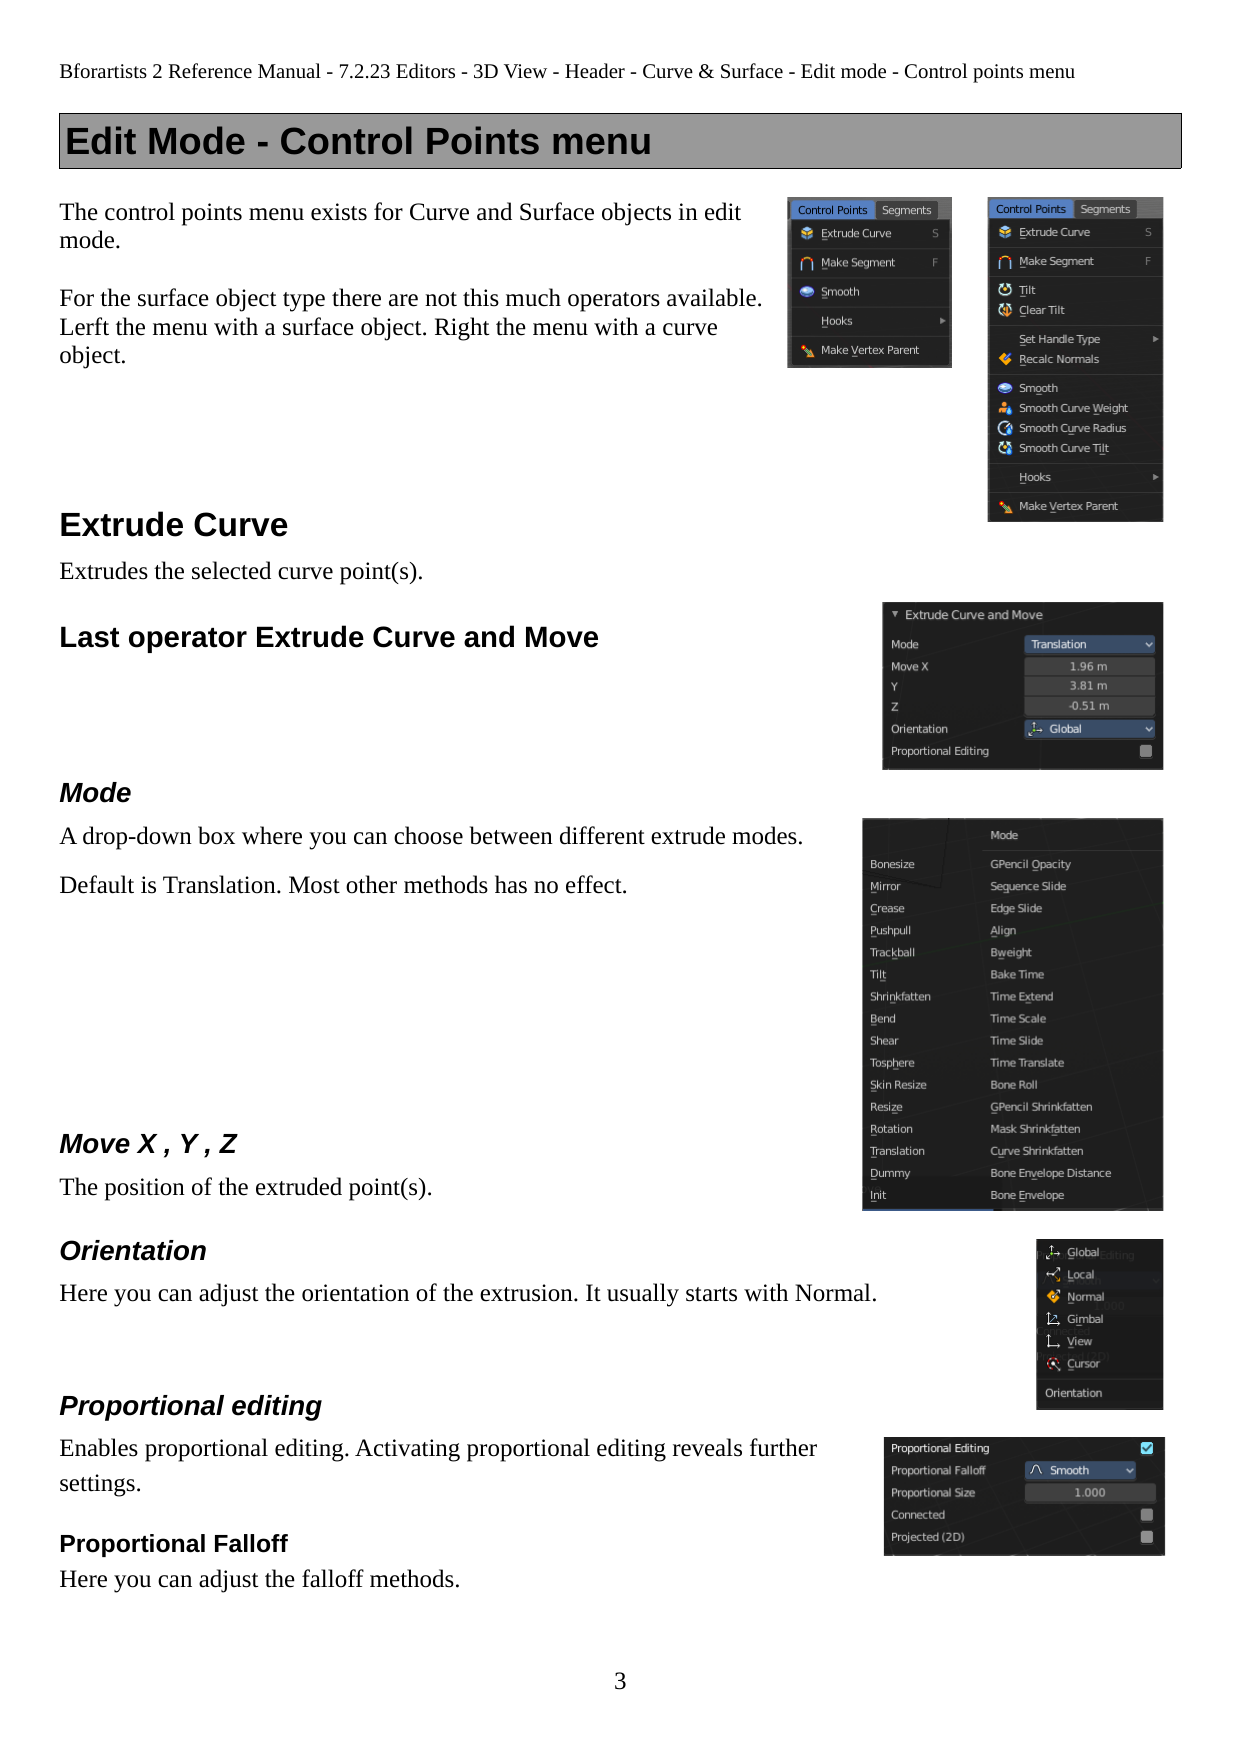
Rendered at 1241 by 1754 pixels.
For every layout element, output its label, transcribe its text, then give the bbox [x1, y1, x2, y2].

text The position of the extruded point(s). [59, 1172, 862, 1201]
subtitle Proportional Falloff [59, 1529, 1181, 1558]
picture [1036, 1239, 1164, 1410]
subtitle Orientation [59, 1234, 1181, 1266]
picture [862, 818, 1164, 1211]
subtitle Proportional editing [59, 1389, 1181, 1421]
subtitle Extrude Curve [59, 505, 1181, 544]
picture [787, 197, 952, 368]
picture [987, 197, 1164, 522]
subtitle Mode [59, 777, 1181, 808]
text Here you can adjust the orientation of the extrusion. It usually starts with Normal. [59, 1278, 1036, 1307]
subtitle Last operator Extrude Curve and Move [59, 620, 882, 653]
text For the surface object type there are not this much operators available. Lerft the menu with a surface object. Right the menu with a curve object. [59, 283, 987, 369]
subtitle Move X , Y , Z [59, 1128, 862, 1160]
picture [883, 1437, 1166, 1556]
text A drop-down box where you can choose between different extrude modes. [59, 821, 862, 850]
text Here you can adjust the falloff methods. [59, 1564, 1181, 1593]
text Extrudes the selected curve point(s). [59, 556, 1181, 585]
subtitle [1164, 1128, 1181, 1160]
text Default is Translation. Most other methods has no effect. [59, 870, 862, 899]
text Enables proportional editing. Activating proportional editing reveals further settings. [59, 1433, 1181, 1496]
text [952, 197, 987, 254]
picture [882, 602, 1164, 770]
text The control points menu exists for Curve and Surface objects in edit mode. [59, 197, 787, 254]
table_header Edit Mode - Control Points menu [60, 114, 1181, 168]
